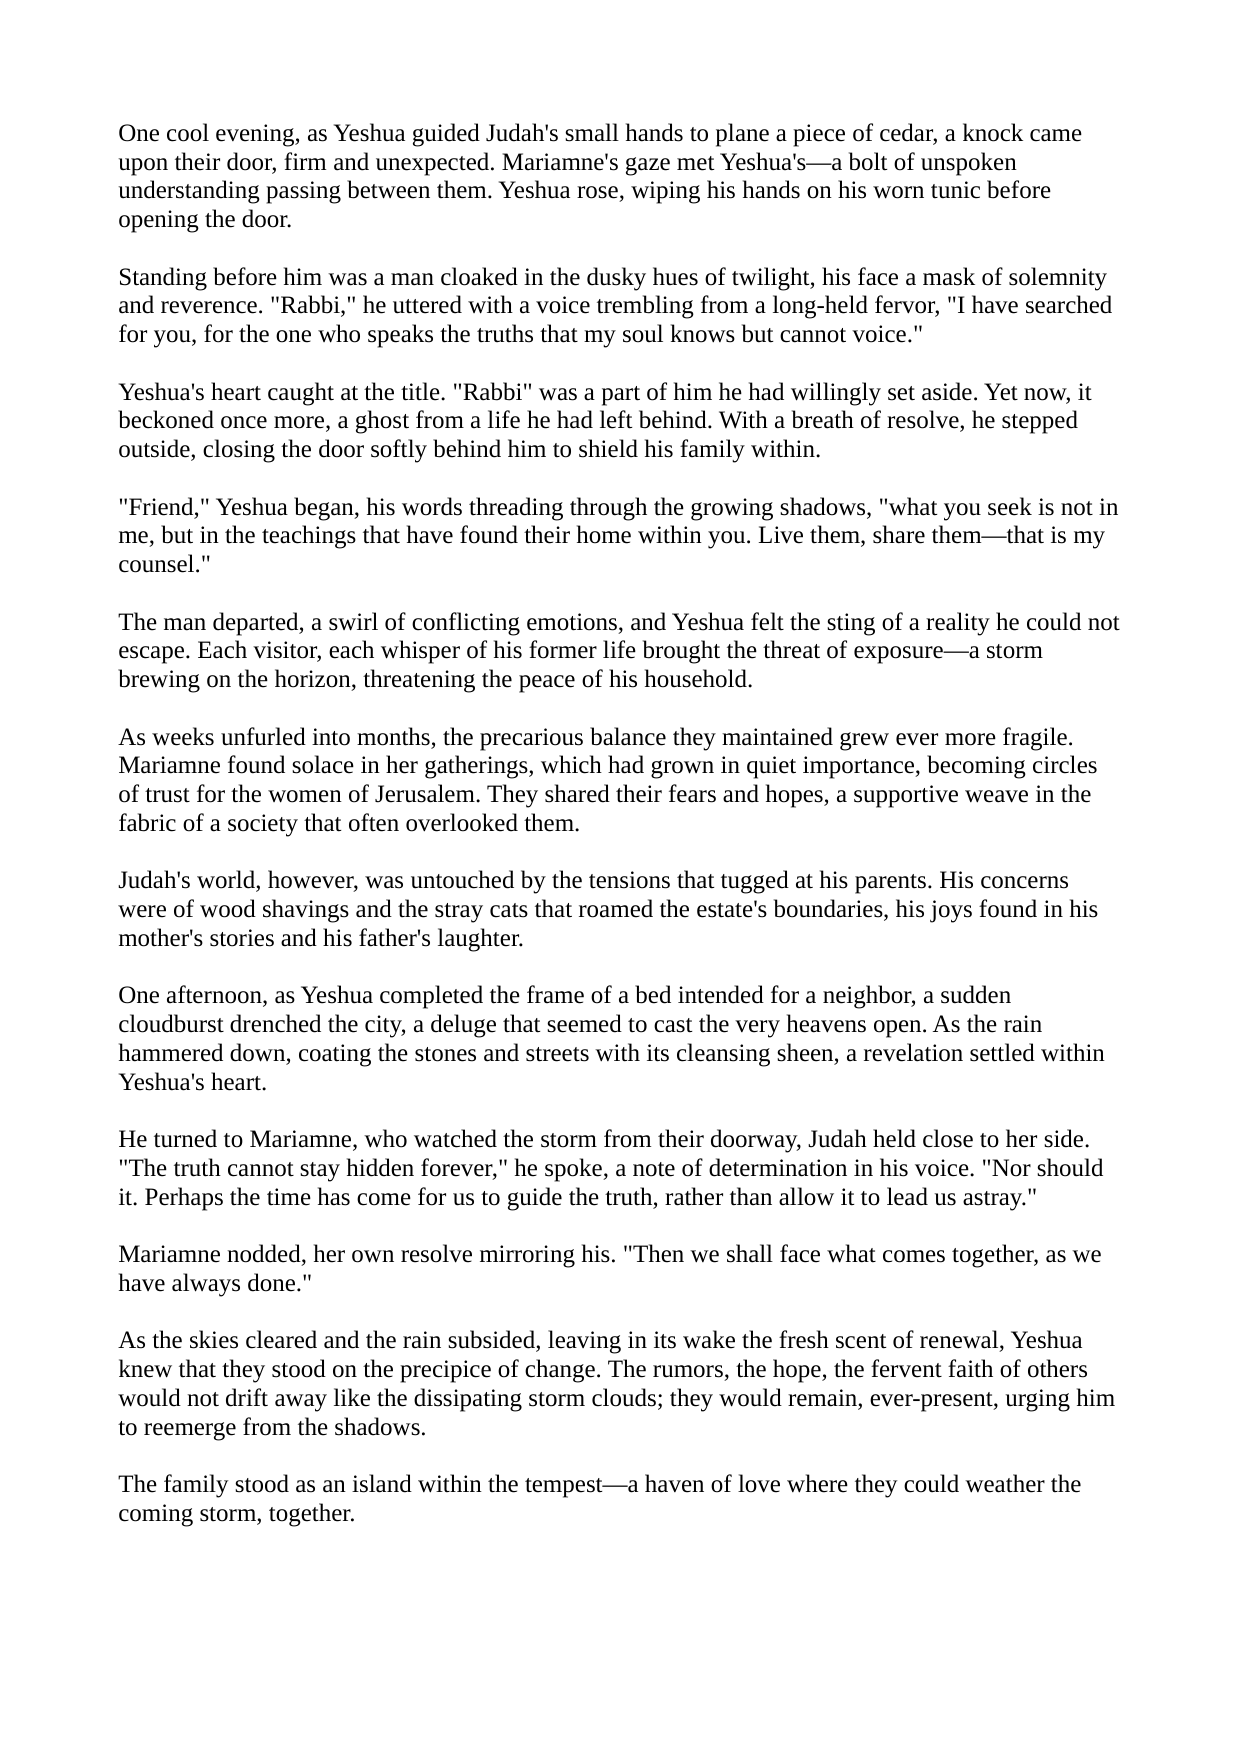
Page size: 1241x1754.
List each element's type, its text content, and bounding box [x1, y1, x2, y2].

text The man departed, a swirl of conflicting emotions, and Yeshua felt the sting of a reality he could not escape. Each visitor, each whisper of his former life brought the threat of exposure—a storm brewing on the horizon, threatening the peace of his household. [118, 607, 1122, 693]
text Mariamne nodded, her own resolve mirroring his. "Then we shall face what comes together, as we have always done." [118, 1239, 1122, 1297]
text One afternoon, as Yeshua completed the frame of a bed intended for a neighbor, a sudden cloudburst drenched the city, a deluge that seemed to cast the very heavens open. As the rain hammered down, coating the stones and streets with its cleansing sheen, a revelation settled within Yeshua's heart. [118, 981, 1122, 1096]
text One cool evening, as Yeshua guided Judah's small hands to plane a piece of cedar, a knock came upon their door, firm and unexpected. Mariamne's gaze met Yeshua's—a bolt of unspoken understanding passing between them. Yeshua rose, wiping his hands on his worn tunic before opening the door. [118, 118, 1122, 233]
text As the skies cleared and the rain subsided, leaving in its wake the fresh scent of renewal, Yeshua knew that they stood on the precipice of change. The rumors, the hope, the fervent faith of others would not drift away like the dissipating storm clouds; they would remain, ever-present, urging him to reemerge from the shadows. [118, 1326, 1122, 1441]
text "Friend," Yeshua began, his words threading through the growing shadows, "what you seek is not in me, but in the teachings that have found their home within you. Live them, share them—that is my counsel." [118, 492, 1122, 578]
text He turned to Mariamne, who watched the storm from their doorway, Judah held close to her side. "The truth cannot stay hidden forever," he spoke, a note of determination in his voice. "Nor should it. Perhaps the time has come for us to guide the truth, rather than allow it to lead us astray." [118, 1124, 1122, 1211]
text Standing before him was a man cloaked in the dusky hues of twilight, his face a mask of solemnity and reverence. "Rabbi," he uttered with a voice trembling from a long-held fervor, "I have searched for you, for the one who speaks the truths that my soul knows but cannot voice." [118, 262, 1122, 348]
text Judah's world, however, was untouched by the tensions that tugged at his parents. His concerns were of wood shavings and the stray cats that roamed the estate's boundaries, his joys found in his mother's stories and his father's laughter. [118, 866, 1122, 952]
text As weeks unfurled into months, the precarious balance they maintained grew ever more fragile. Mariamne found solace in her gatherings, which had grown in quiet importance, becoming circles of trust for the women of Jerusalem. They shared their fears and hopes, a supportive weave in the fabric of a society that often overlooked them. [118, 722, 1122, 837]
text The family stood as an island within the tempest—a haven of love where they could weather the coming storm, together. [118, 1469, 1122, 1527]
text Yeshua's heart caught at the title. "Rabbi" was a part of him he had willingly set aside. Yet now, it beckoned once more, a ghost from a life he had left behind. With a breath of resolve, he stepped outside, closing the door softly behind him to shield his family within. [118, 377, 1122, 463]
